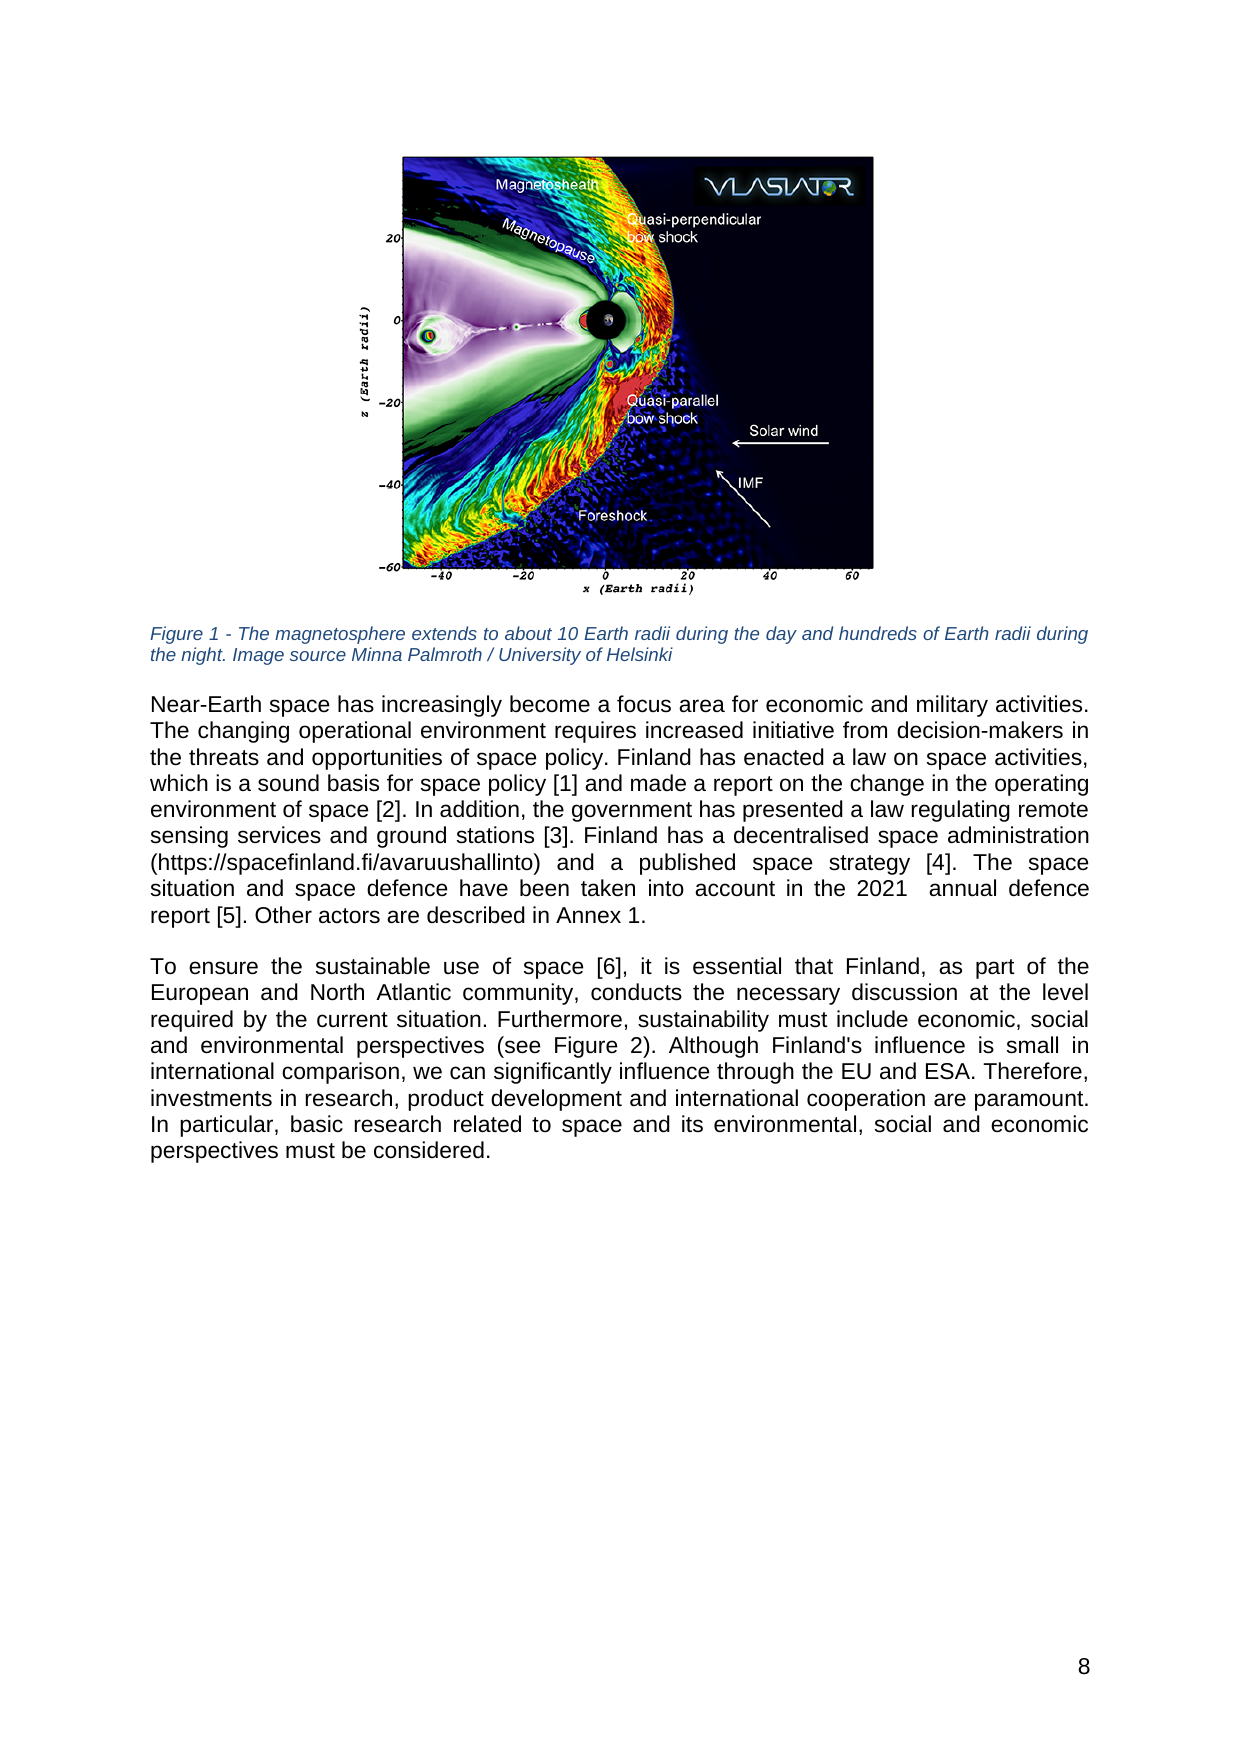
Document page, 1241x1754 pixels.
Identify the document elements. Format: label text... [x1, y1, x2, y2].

picture [354, 150, 886, 598]
text To ensure the sustainable use of space [6], it is essential that Finland, as part of the European and North Atlantic community, conducts the necessary discussion at the level required by the current situation. Furthermore, sustainability must include economic, social and environmental perspectives (see Figure 2). Although Finland's influence is small in international comparison, we can significantly influence through the EU and ESA. Therefore, investments in research, product development and international cooperation are paramount. In particular, basic research related to space and its environmental, social and economic perspectives must be considered. [150, 953, 1090, 1164]
text Figure 1 - The magnetosphere extends to about 10 Earth radii during the day and hundreds of Earth radii during the night. Image source Minna Palmroth / University of Helsinki [150, 623, 1090, 666]
text Near-Earth space has increasingly become a focus area for economic and military activities. The changing operational environment requires increased initiative from decision-makers in the threats and opportunities of space policy. Finland has enacted a law on space activities, which is a sound basis for space policy [1] and made a report on the change in the operating environment of space [2]. In addition, the government has presented a law regulating remote sensing services and ground stations [3]. Finland has a decentralised space administration (https://spacefinland.fi/avaruushallinto) and a published space strategy [4]. The space situation and space defence have been taken into account in the 2021 annual defence report [5]. Other actors are described in Annex 1. [150, 691, 1090, 928]
